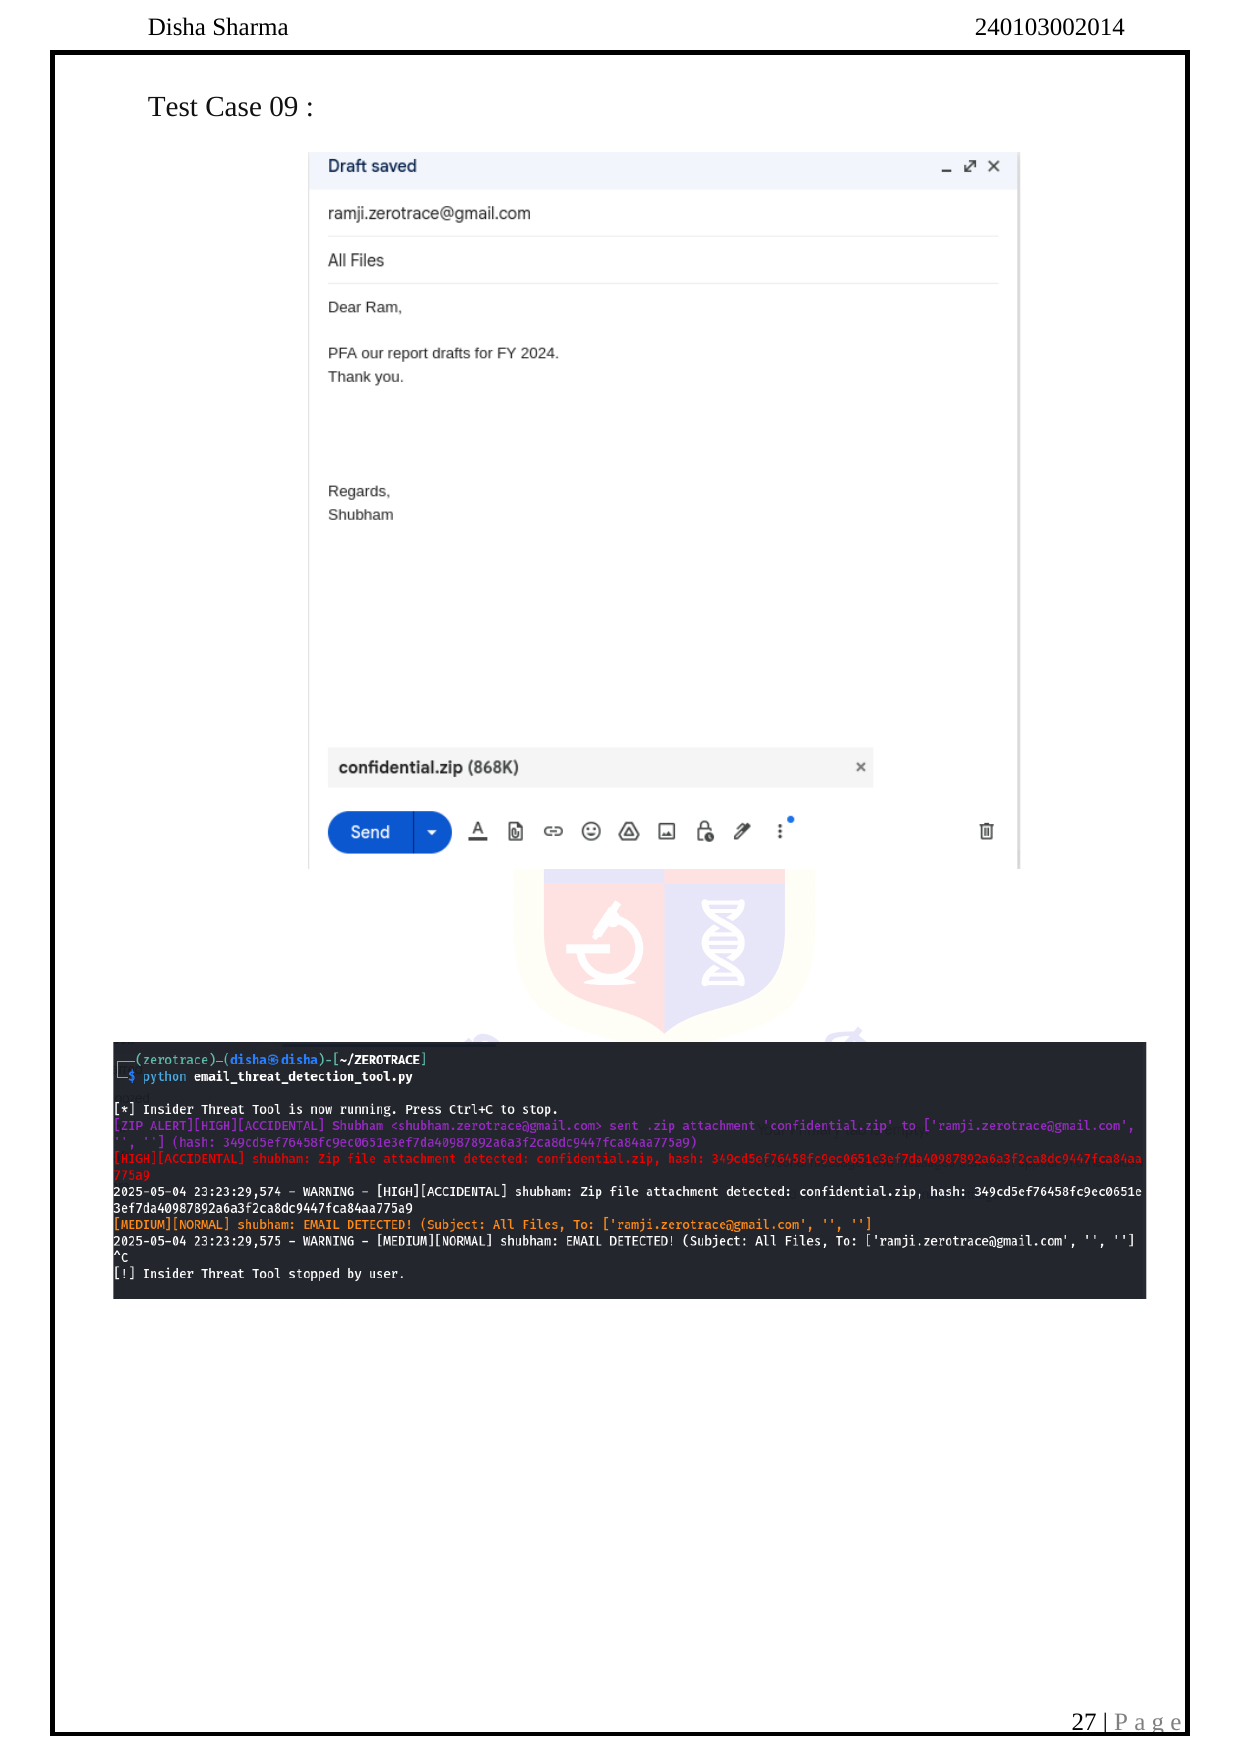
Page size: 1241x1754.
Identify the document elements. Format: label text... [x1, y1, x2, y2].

title Test Case 09 : [148, 89, 1181, 122]
picture [113, 1042, 1147, 1299]
picture [308, 152, 1021, 869]
